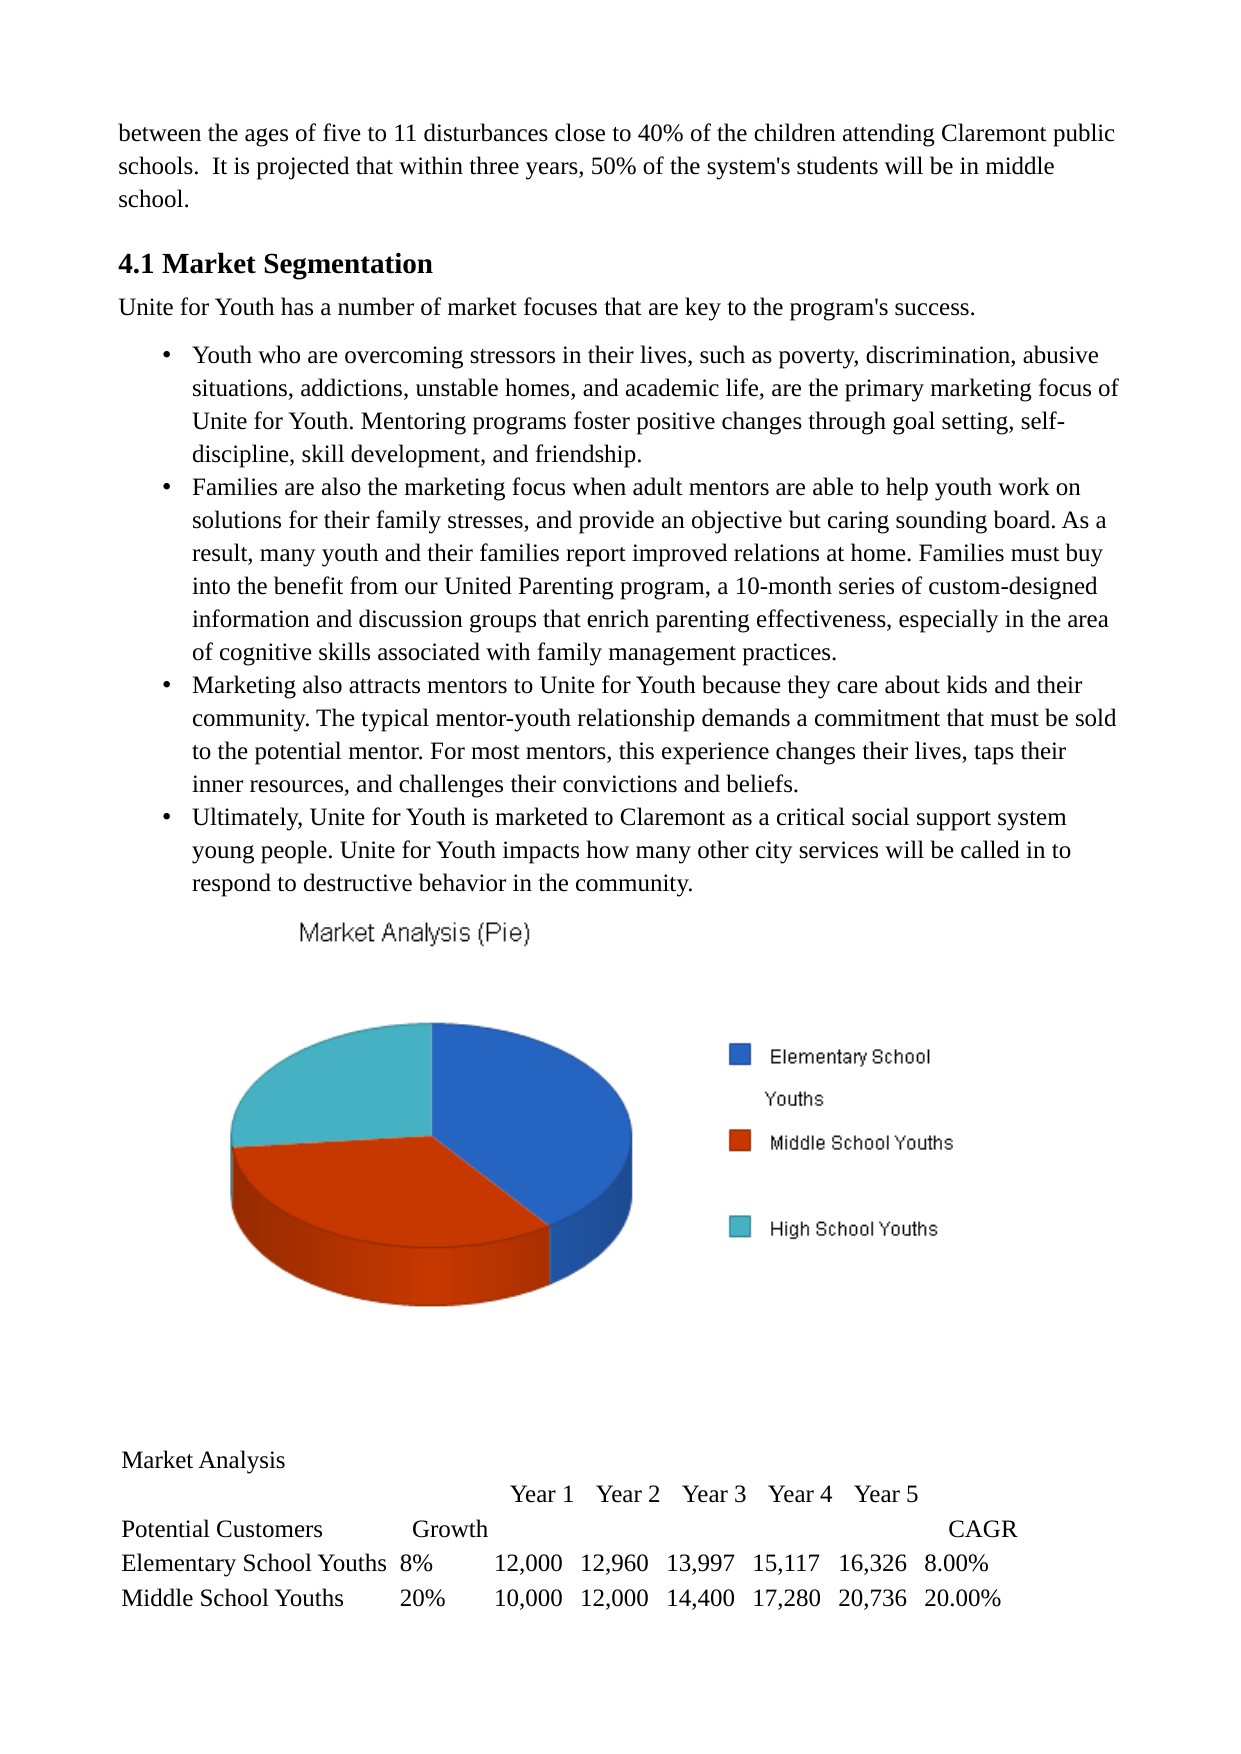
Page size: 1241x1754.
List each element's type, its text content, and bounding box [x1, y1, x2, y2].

table_cell 13,997 [663, 1546, 749, 1580]
table_cell Year 2 [577, 1476, 663, 1511]
table_cell Growth [397, 1511, 491, 1546]
table_cell Year 5 [835, 1476, 921, 1511]
table_cell Year 4 [749, 1476, 835, 1511]
table_cell [577, 1511, 663, 1546]
table_cell [491, 1511, 577, 1546]
list Families are also the marketing focus when adult mentors are able to help youth work on solutions for their family stresses, and provide an objective but caring sounding board. As a result, many youth and their families report improved relations at home. Families must buy into the benefit from our United Parenting program, a 10-month series of custom-designed information and discussion groups that enrich parenting effectiveness, especially in the area of cognitive skills associated with family management practices. [162, 472, 1122, 666]
subtitle 4.1 Market Segmentation [118, 246, 1122, 280]
table_cell 12,000 [491, 1546, 577, 1580]
table_cell 16,326 [835, 1546, 921, 1580]
table_cell Year 1 [491, 1476, 577, 1511]
table_cell 14,400 [663, 1580, 749, 1615]
text Unite for Youth has a number of market focuses that are key to the program's success. [118, 292, 1122, 321]
table_cell Potential Customers [118, 1511, 397, 1546]
table_cell Year 3 [663, 1476, 749, 1511]
table_cell 12,960 [577, 1546, 663, 1580]
list Ultimately, Unite for Youth is marketed to Claremont as a critical social support system young people. Unite for Youth impacts how many other city services will be called in to respond to destructive behavior in the community. [162, 802, 1122, 897]
table_cell 8% [397, 1546, 491, 1580]
picture [118, 916, 978, 1413]
table_cell [921, 1476, 1020, 1511]
table_cell 20,736 [835, 1580, 921, 1615]
table_cell [663, 1511, 749, 1546]
table_cell 12,000 [577, 1580, 663, 1615]
table_cell 17,280 [749, 1580, 835, 1615]
table_header Market Analysis [118, 1442, 1020, 1476]
table_cell Middle School Youths [118, 1580, 397, 1615]
list Marketing also attracts mentors to Unite for Youth because they care about kids and their community. The typical mentor-youth relationship demands a commitment that must be sold to the potential mentor. For most mentors, this experience changes their lives, taps their inner resources, and challenges their convictions and beliefs. [162, 670, 1122, 798]
table_cell [749, 1511, 835, 1546]
table_cell [397, 1476, 491, 1511]
text between the ages of five to 11 disturbances close to 40% of the children attending Claremont public schools. It is projected that within three years, 50% of the system's students will be in middle school. [118, 118, 1122, 213]
table_cell [118, 1476, 397, 1511]
table_cell 20.00% [921, 1580, 1020, 1615]
table_cell Elementary School Youths [118, 1546, 397, 1580]
list Youth who are overcoming stressors in their lives, such as poverty, discrimination, abusive situations, addictions, unstable homes, and academic life, are the primary marketing focus of Unite for Youth. Mentoring programs foster positive changes through goal setting, self-discipline, skill development, and friendship. [162, 340, 1122, 468]
table_cell [835, 1511, 921, 1546]
table_cell 15,117 [749, 1546, 835, 1580]
table_cell CAGR [921, 1511, 1020, 1546]
table_cell 20% [397, 1580, 491, 1615]
table_cell 8.00% [921, 1546, 1020, 1580]
table_cell 10,000 [491, 1580, 577, 1615]
